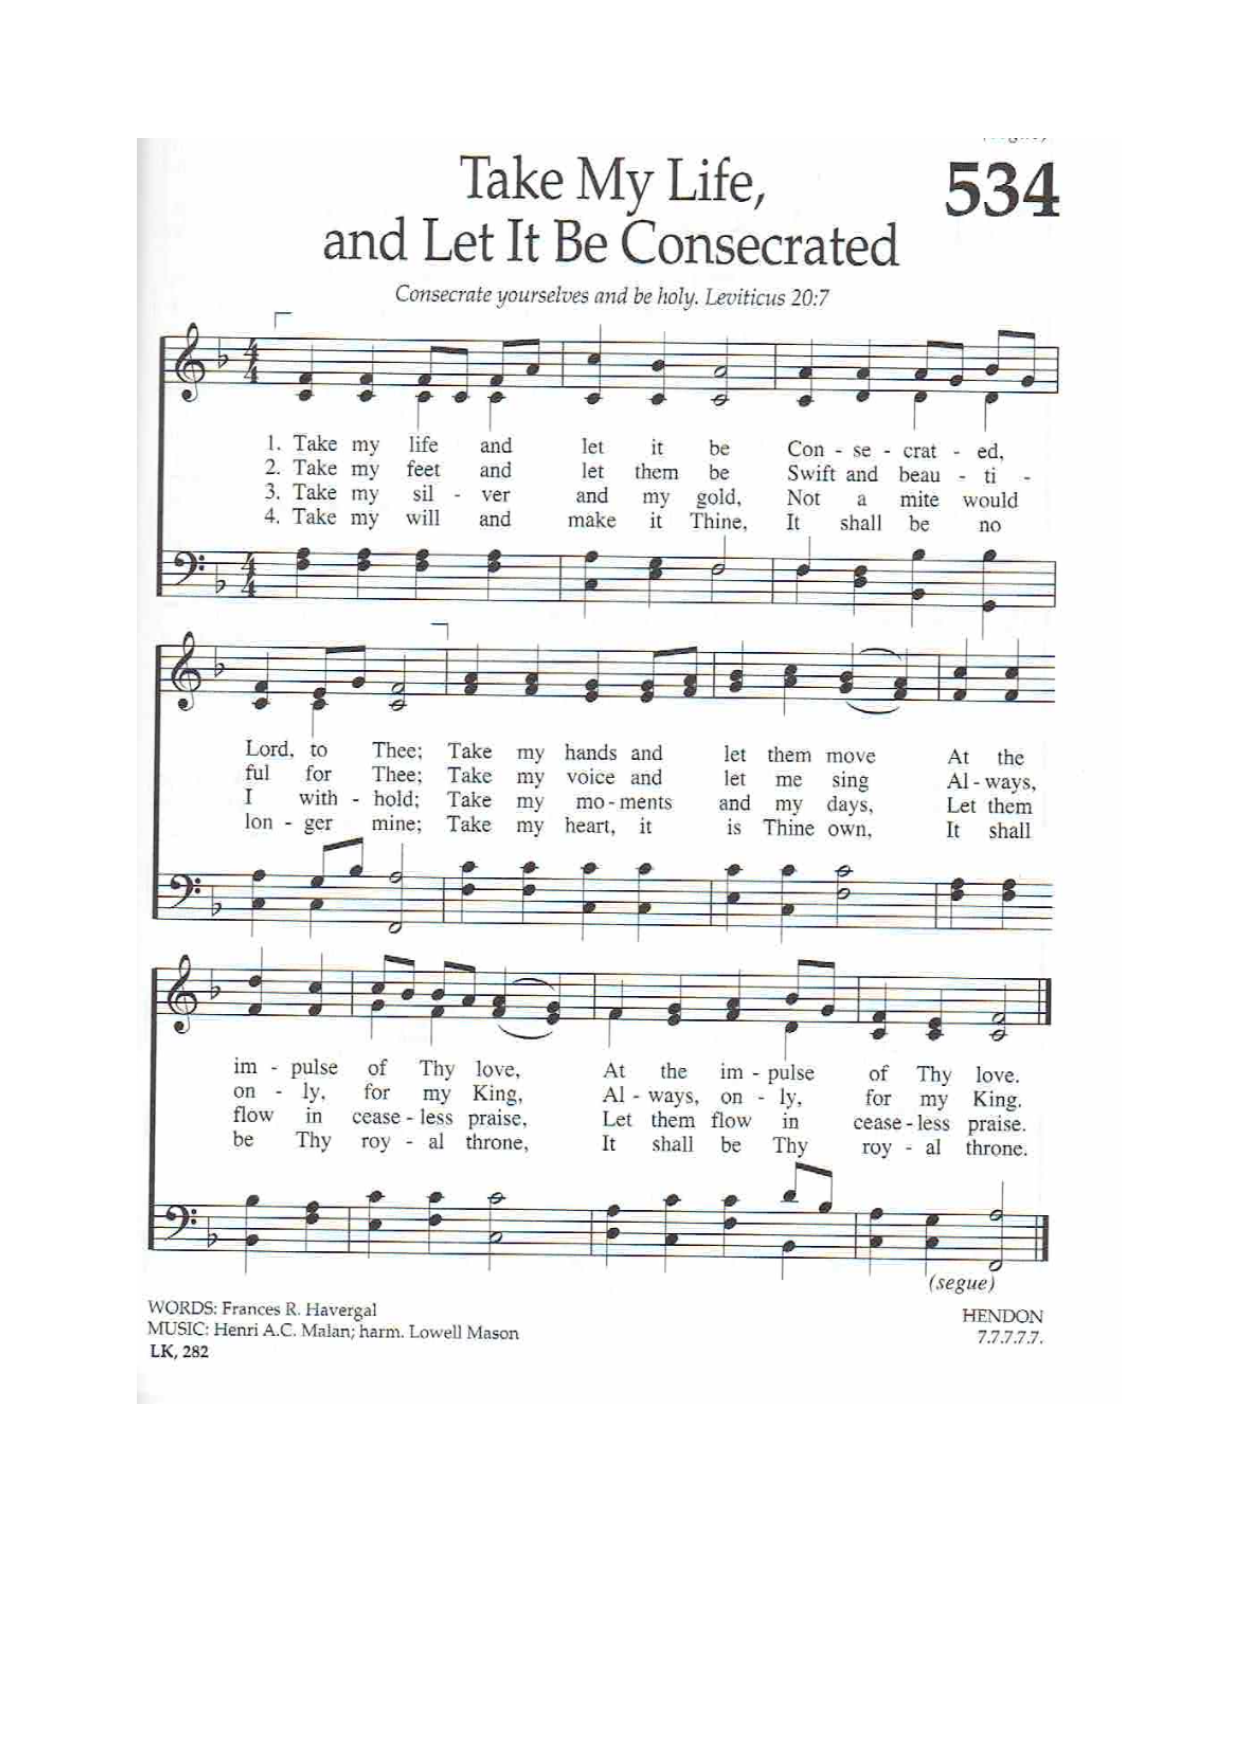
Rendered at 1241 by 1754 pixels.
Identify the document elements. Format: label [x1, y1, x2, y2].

picture [136, 138, 1123, 1404]
